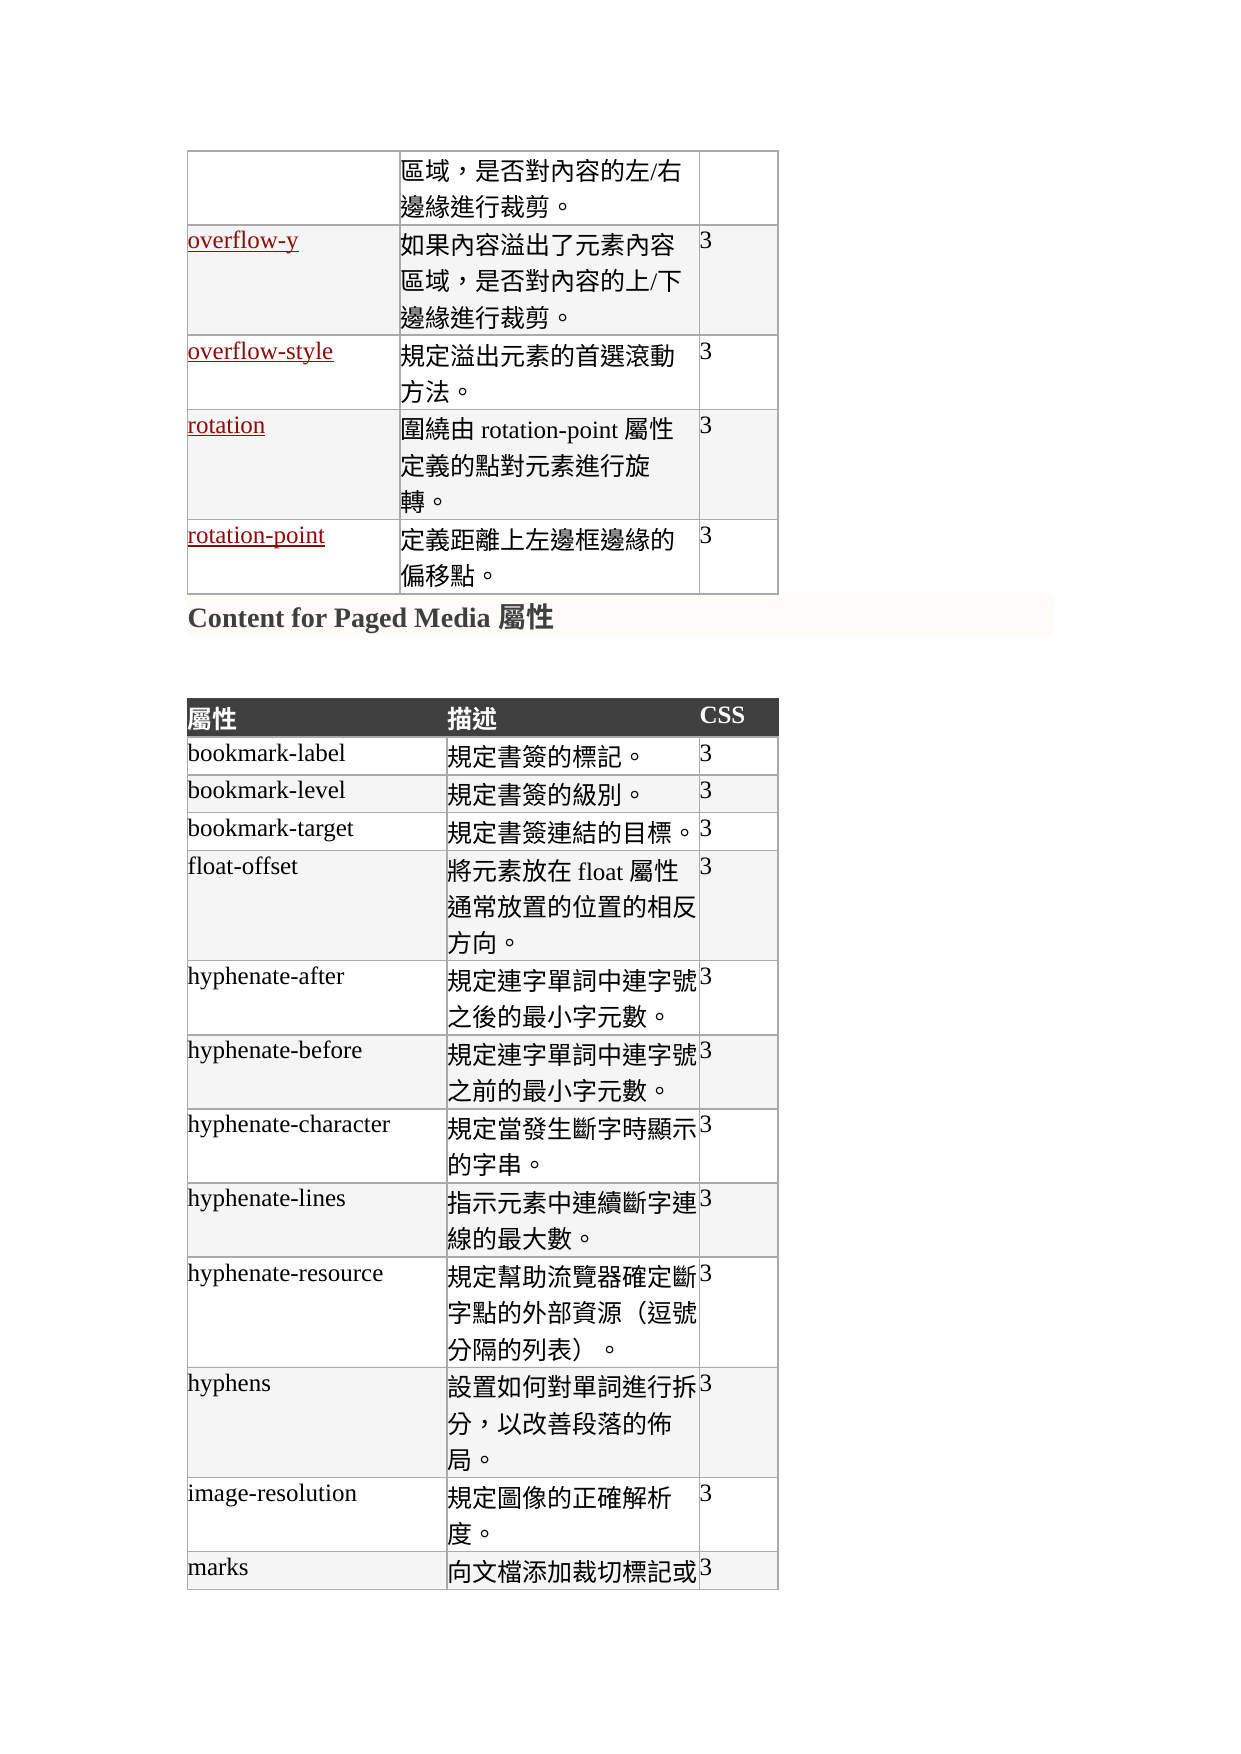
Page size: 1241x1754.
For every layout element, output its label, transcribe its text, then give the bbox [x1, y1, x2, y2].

table_cell hyphenate-character [188, 1110, 446, 1182]
table_cell hyphenate-resource [188, 1258, 446, 1366]
table_cell 設置如何對單詞進行拆分，以改善段落的佈局。 [448, 1368, 699, 1477]
table_header CSS [700, 700, 777, 736]
table_cell [700, 152, 777, 224]
table_cell 區域，是否對內容的左/右邊緣進行裁剪。 [401, 152, 699, 224]
table_cell marks [188, 1552, 446, 1588]
table_cell 3 [700, 1368, 777, 1477]
table_cell 3 [700, 1478, 777, 1551]
table_cell 3 [700, 813, 777, 849]
table_cell 規定圖像的正確解析度。 [448, 1478, 699, 1551]
table_cell 規定溢出元素的首選滾動方法。 [401, 336, 699, 408]
table_header 描述 [448, 700, 699, 736]
table_cell 向文檔添加裁切標記或 [448, 1552, 699, 1588]
table_cell 如果內容溢出了元素內容區域，是否對內容的上/下邊緣進行裁剪。 [401, 226, 699, 334]
table_cell 3 [700, 776, 777, 812]
table_header 屬性 [188, 700, 446, 736]
table_cell 3 [700, 1258, 777, 1366]
table_cell 規定書簽的級別。 [448, 776, 699, 812]
table_cell 將元素放在 float 屬性通常放置的位置的相反方向。 [448, 851, 699, 960]
table_cell 規定書簽連結的目標。 [448, 813, 699, 849]
table_cell 3 [700, 336, 777, 408]
subtitle Content for Paged Media 屬性 [187, 594, 1053, 635]
table_cell bookmark-label [188, 738, 446, 774]
table_cell rotation [188, 410, 399, 519]
table_cell overflow-y [188, 226, 399, 334]
table_cell 3 [700, 1110, 777, 1182]
table_cell 規定當發生斷字時顯示的字串。 [448, 1110, 699, 1182]
table_cell 3 [700, 738, 777, 774]
table_cell hyphenate-lines [188, 1184, 446, 1256]
table_cell 3 [700, 1184, 777, 1256]
table_cell 3 [700, 1552, 777, 1588]
table_cell 定義距離上左邊框邊緣的偏移點。 [401, 520, 699, 593]
table_cell 3 [700, 961, 777, 1034]
table_cell hyphens [188, 1368, 446, 1477]
table_cell bookmark-target [188, 813, 446, 849]
table_cell 3 [700, 1036, 777, 1108]
table_cell 圍繞由 rotation-point 屬性定義的點對元素進行旋轉。 [401, 410, 699, 519]
table_cell rotation-point [188, 520, 399, 593]
table_cell [188, 152, 399, 224]
table_cell float-offset [188, 851, 446, 960]
table_cell 規定連字單詞中連字號之前的最小字元數。 [448, 1036, 699, 1108]
table_cell 規定連字單詞中連字號之後的最小字元數。 [448, 961, 699, 1034]
table_cell 3 [700, 410, 777, 519]
table_cell hyphenate-before [188, 1036, 446, 1108]
table_cell 指示元素中連續斷字連線的最大數。 [448, 1184, 699, 1256]
table_cell hyphenate-after [188, 961, 446, 1034]
table_cell bookmark-level [188, 776, 446, 812]
table_cell 規定書簽的標記。 [448, 738, 699, 774]
table_cell 3 [700, 226, 777, 334]
table_cell image-resolution [188, 1478, 446, 1551]
table_cell 規定幫助流覽器確定斷字點的外部資源（逗號分隔的列表）。 [448, 1258, 699, 1366]
table_cell overflow-style [188, 336, 399, 408]
table_cell 3 [700, 520, 777, 593]
table_cell 3 [700, 851, 777, 960]
